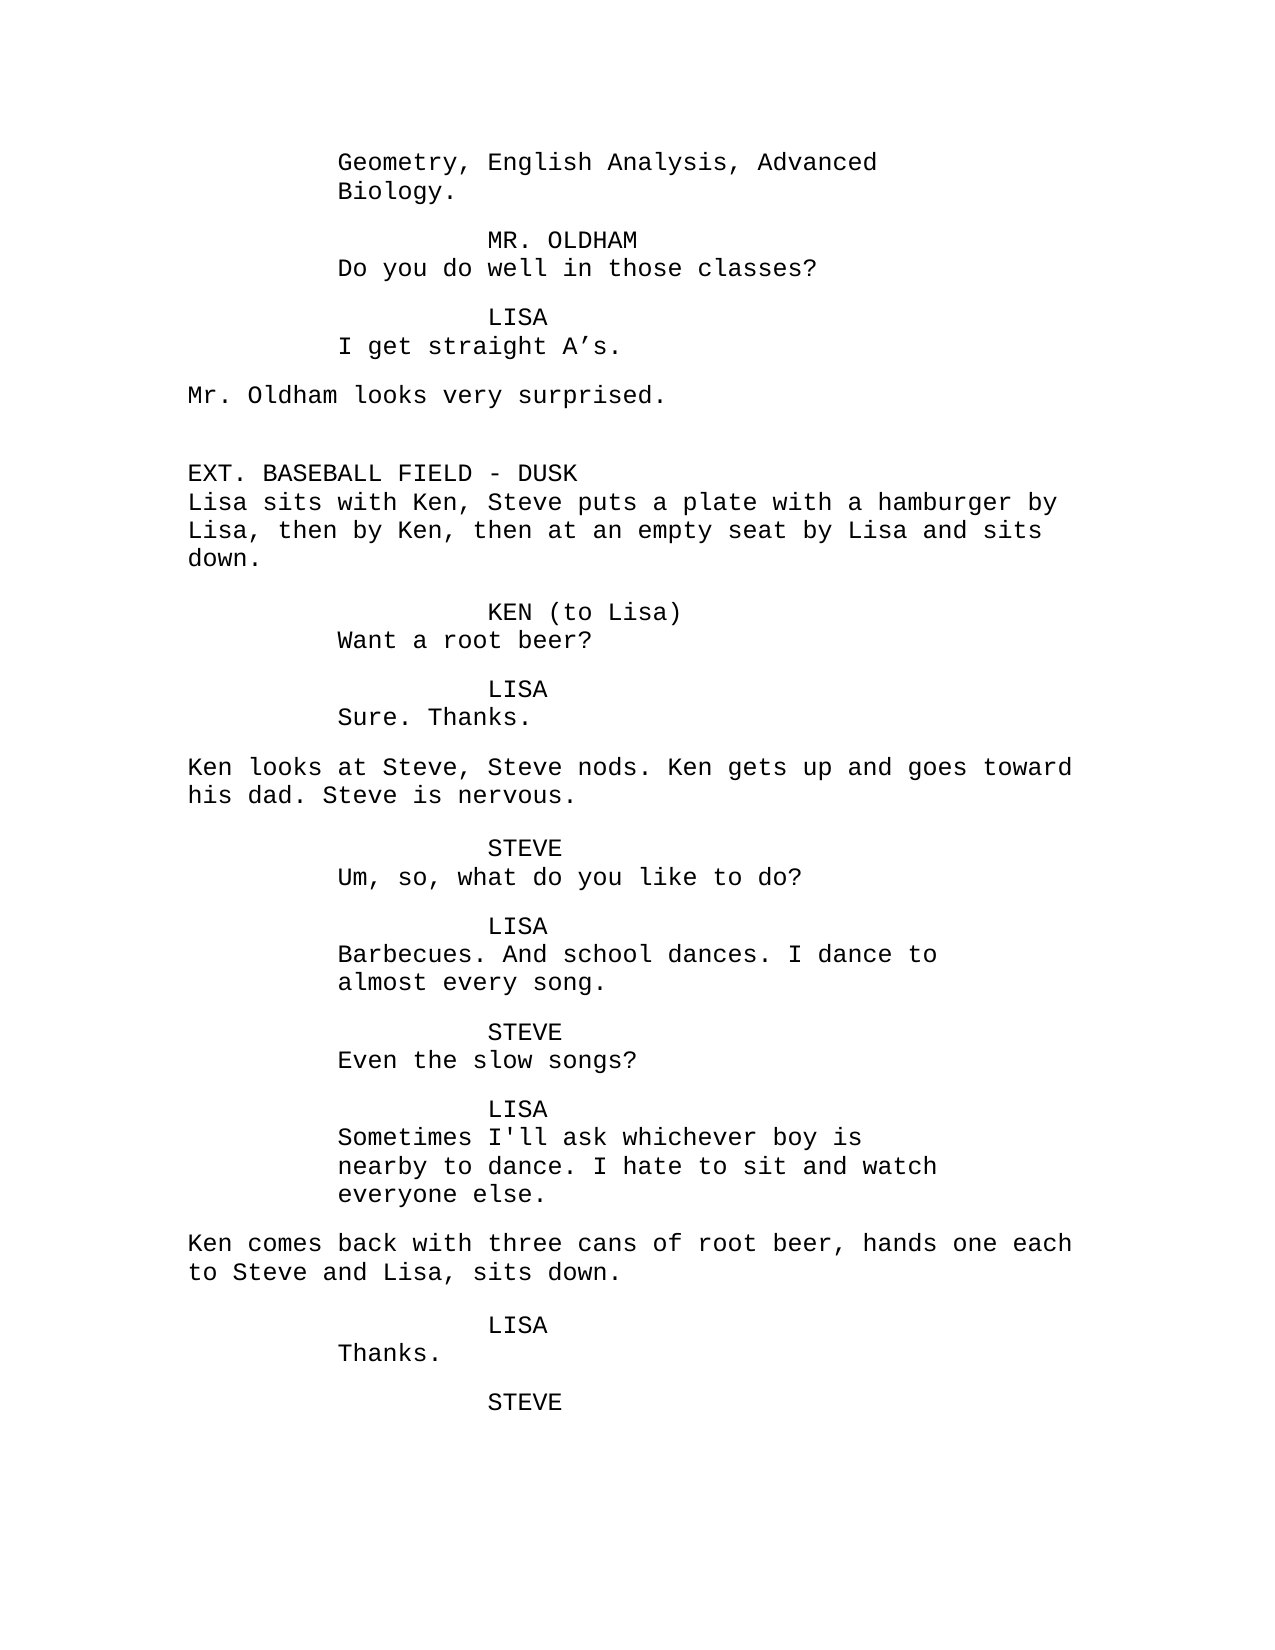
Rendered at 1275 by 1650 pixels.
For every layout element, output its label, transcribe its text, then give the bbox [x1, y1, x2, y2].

text STEVE [187, 1019, 1087, 1047]
text STEVE [187, 1390, 1087, 1418]
text Geometry, English Analysis, Advanced Biology. [337, 150, 937, 207]
text Ken comes back with three cans of root beer, hands one each to Steve and Lisa, sits down. [187, 1231, 1087, 1287]
text I get straight A’s. [337, 333, 937, 362]
text Even the slow songs? [337, 1047, 937, 1076]
text Ken looks at Steve, Steve nods. Ken gets up and goes toward his dad. Steve is nervous. [187, 754, 1087, 811]
text Sure. Thanks. [337, 705, 937, 733]
text Do you do well in those classes? [337, 256, 937, 284]
text KEN (to Lisa) [187, 599, 1087, 627]
subtitle EXT. BASEBALL FIELD - DUSK [187, 461, 1087, 489]
text LISA [187, 305, 1087, 333]
text STEVE [187, 836, 1087, 864]
text MR. OLDHAM [187, 227, 1087, 256]
text Lisa sits with Ken, Steve puts a plate with a hamburger by Lisa, then by Ken, then at an empty seat by Lisa and sits down. [187, 489, 1087, 574]
text Thanks. [337, 1341, 937, 1369]
text LISA [187, 1312, 1087, 1341]
text LISA [187, 913, 1087, 942]
text Barbecues. And school dances. I dance to almost every song. [337, 942, 937, 998]
text Um, so, what do you like to do? [337, 864, 937, 892]
text LISA [187, 677, 1087, 705]
text Sometimes I'll ask whichever boy is nearby to dance. I hate to sit and watch everyone else. [337, 1125, 937, 1210]
text Want a root beer? [337, 627, 937, 656]
text LISA [187, 1097, 1087, 1125]
text Mr. Oldham looks very surprised. [187, 382, 1087, 411]
